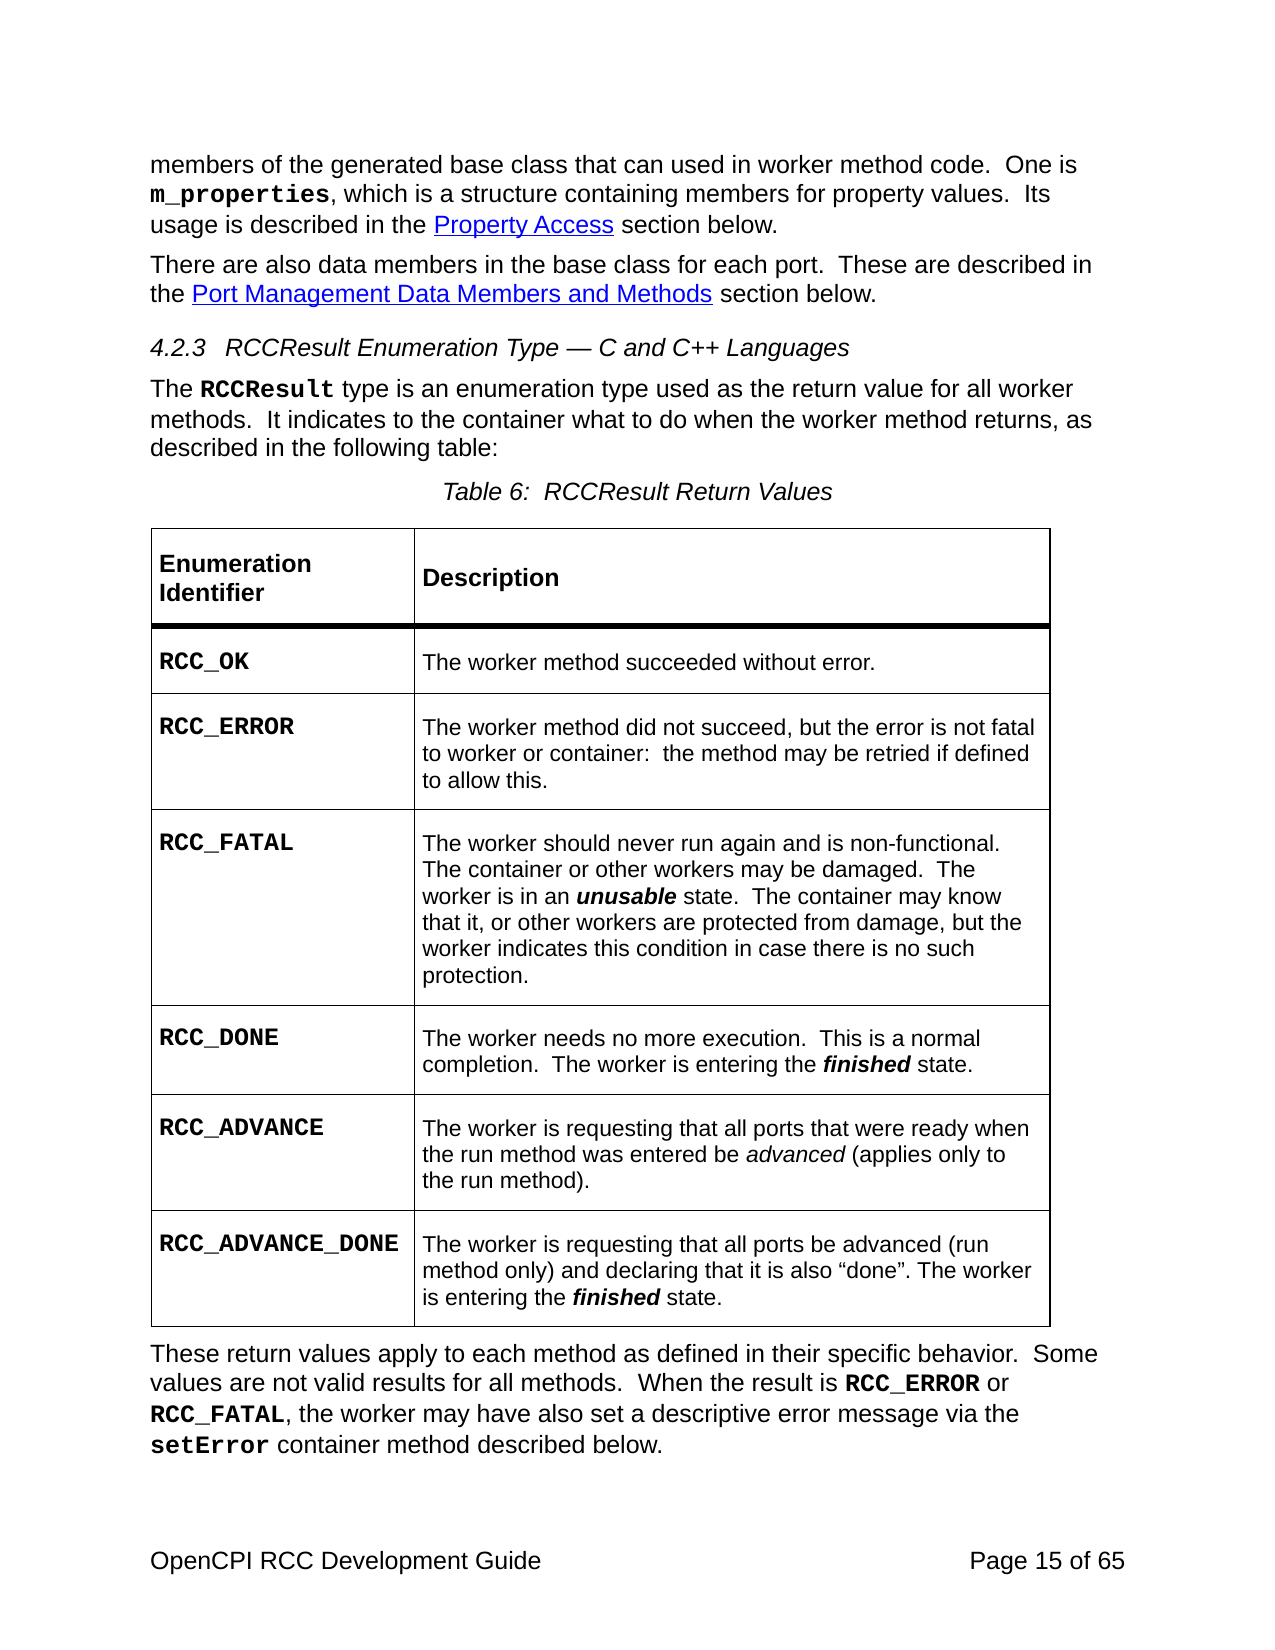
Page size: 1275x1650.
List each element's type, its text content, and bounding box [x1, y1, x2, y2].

subtitle RCCResult Enumeration Type — C and C++ Languages [150, 333, 1125, 362]
table_cell RCC_FATAL [152, 810, 414, 1004]
table_header Description [415, 529, 1049, 623]
text There are also data members in the base class for each port. These are described in the Port Management Data Members and Methods section below. [150, 250, 1125, 308]
table_cell The worker is requesting that all ports that were ready when the run method was entered be advanced (applies only to the run method). [415, 1095, 1049, 1210]
table_cell The worker is requesting that all ports be advanced (run method only) and declaring that it is also “done”. The worker is entering the finished state. [415, 1211, 1049, 1326]
table_cell RCC_DONE [152, 1006, 414, 1094]
table_cell The worker method did not succeed, but the error is not fatal to worker or container: the method may be retried if defined to allow this. [415, 694, 1049, 809]
table_cell RCC_ADVANCE [152, 1095, 414, 1210]
table_cell RCC_ERROR [152, 694, 414, 809]
table_header Enumeration Identifier [152, 529, 414, 623]
text The RCCResult type is an enumeration type used as the return value for all worker methods. It indicates to the container what to do when the worker method returns, as described in the following table: [150, 374, 1125, 462]
text Table 6: RCCResult Return Values [150, 477, 1125, 506]
table_cell The worker method succeeded without error. [415, 629, 1049, 693]
text These return values apply to each method as defined in their specific behavior. Some values are not valid results for all methods. When the result is RCC_ERROR or RCC_FATAL, the worker may have also set a descriptive error message via the setError container method described below. [150, 1339, 1125, 1461]
text members of the generated base class that can used in worker method code. One is m_properties, which is a structure containing members for property values. Its usage is described in the Property Access section below. [150, 150, 1125, 238]
table_cell The worker should never run again and is non-functional. The container or other workers may be damaged. The worker is in an unusable state. The container may know that it, or other workers are protected from damage, but the worker indicates this condition in case there is no such protection. [415, 810, 1049, 1004]
table_cell RCC_ADVANCE_DONE [152, 1211, 414, 1326]
table_cell RCC_OK [152, 629, 414, 693]
table_cell The worker needs no more execution. This is a normal completion. The worker is entering the finished state. [415, 1006, 1049, 1094]
